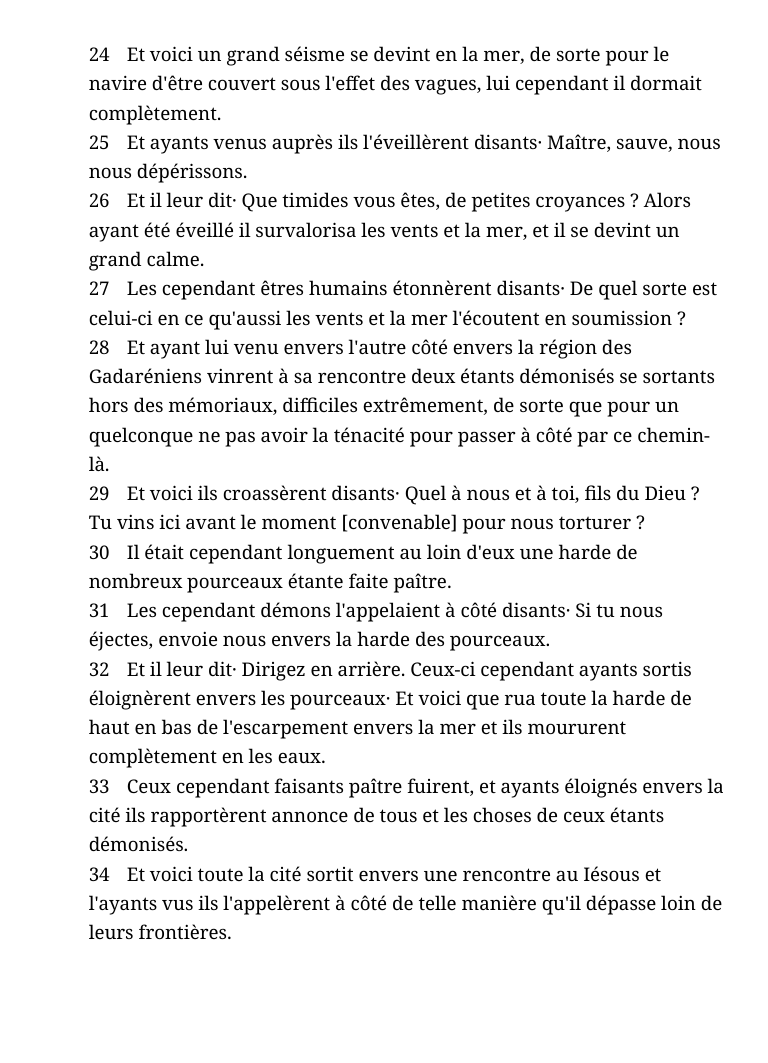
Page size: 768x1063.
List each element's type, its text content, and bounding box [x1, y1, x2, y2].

text 24 Et voici un grand séisme se devint en la mer, de sorte pour le navire d'être couvert sous l'effet des vagues, lui cependant il dormait complètement. 25 Et ayants venus auprès ils l'éveillèrent disants· Maître, sauve, nous nous dépérissons. 26 Et il leur dit· Que timides vous êtes, de petites croyances ? Alors ayant été éveillé il survalorisa les vents et la mer, et il se devint un grand calme. 27 Les cependant êtres humains étonnèrent disants· De quel sorte est celui-ci en ce qu'aussi les vents et la mer l'écoutent en soumission ? 28 Et ayant lui venu envers l'autre côté envers la région des Gadaréniens vinrent à sa rencontre deux étants démonisés se sortants hors des mémoriaux, difficiles extrêmement, de sorte que pour un quelconque ne pas avoir la ténacité pour passer à côté par ce chemin-là. 29 Et voici ils croassèrent disants· Quel à nous et à toi, fils du Dieu ? Tu vins ici avant le moment [convenable] pour nous torturer ? 30 Il était cependant longuement au loin d'eux une harde de nombreux pourceaux étante faite paître. 31 Les cependant démons l'appelaient à côté disants· Si tu nous éjectes, envoie nous envers la harde des pourceaux. 32 Et il leur dit· Dirigez en arrière. Ceux-ci cependant ayants sortis éloignèrent envers les pourceaux· Et voici que rua toute la harde de haut en bas de l'escarpement envers la mer et ils moururent complètement en les eaux. 33 Ceux cependant faisants paître fuirent, et ayants éloignés envers la cité ils rapportèrent annonce de tous et les choses de ceux étants démonisés. 34 Et voici toute la cité sortit envers une rencontre au Iésous et l'ayants vus ils l'appelèrent à côté de telle manière qu'il dépasse loin de leurs frontières. [88, 41, 726, 945]
